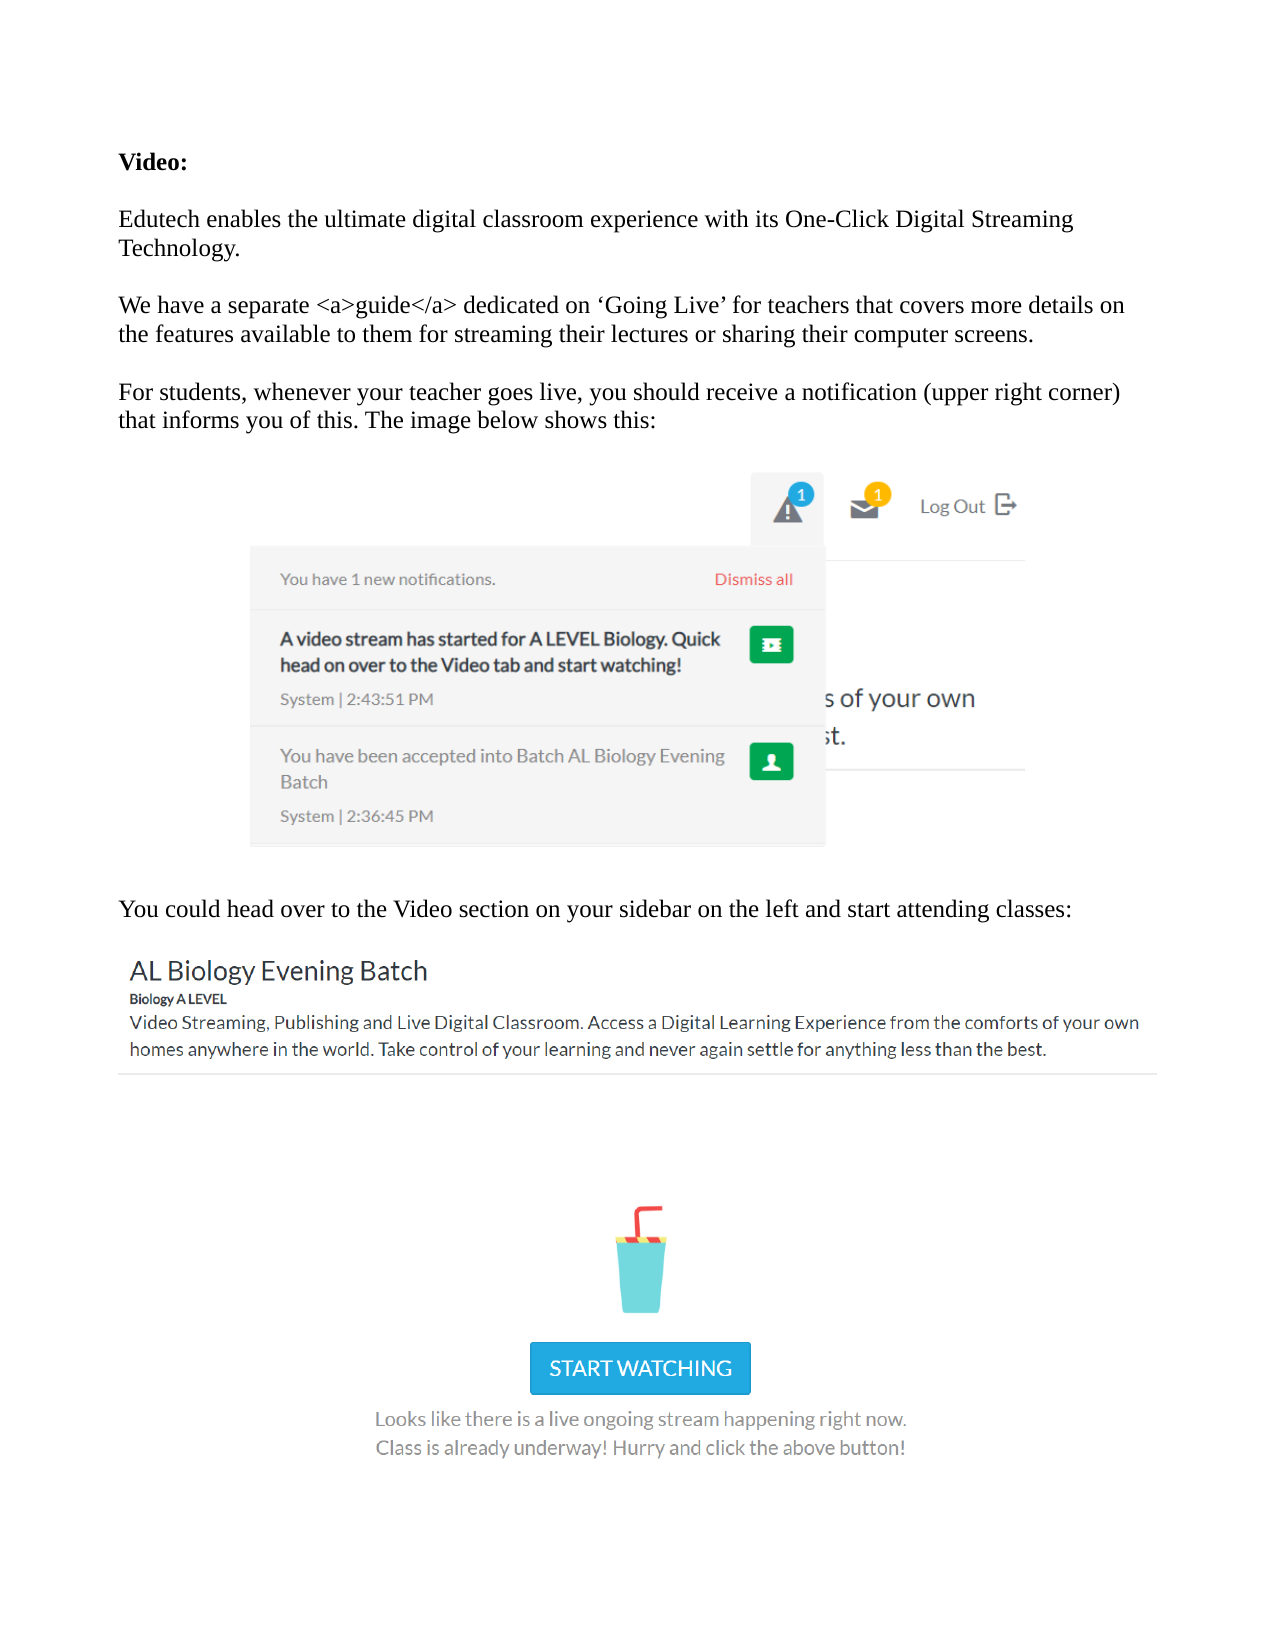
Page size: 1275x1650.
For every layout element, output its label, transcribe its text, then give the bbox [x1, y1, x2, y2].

text Edutech enables the ultimate digital classroom experience with its One-Click Digital Streaming Technology. [118, 204, 1157, 262]
text You could head over to the Video section on your sidebar on the left and start attending classes: [118, 894, 1157, 923]
text For students, whenever your teacher goes live, you should receive a notification (upper right corner) that informs you of this. The image below shows this: [118, 377, 1157, 434]
picture [250, 463, 1025, 847]
text Video: [118, 147, 1157, 176]
text We have a separate <a>guide</a> dedicated on ‘Going Live’ for teachers that covers more details on the features available to them for streaming their lectures or sharing their computer screens. [118, 291, 1157, 348]
picture [118, 951, 1157, 1476]
